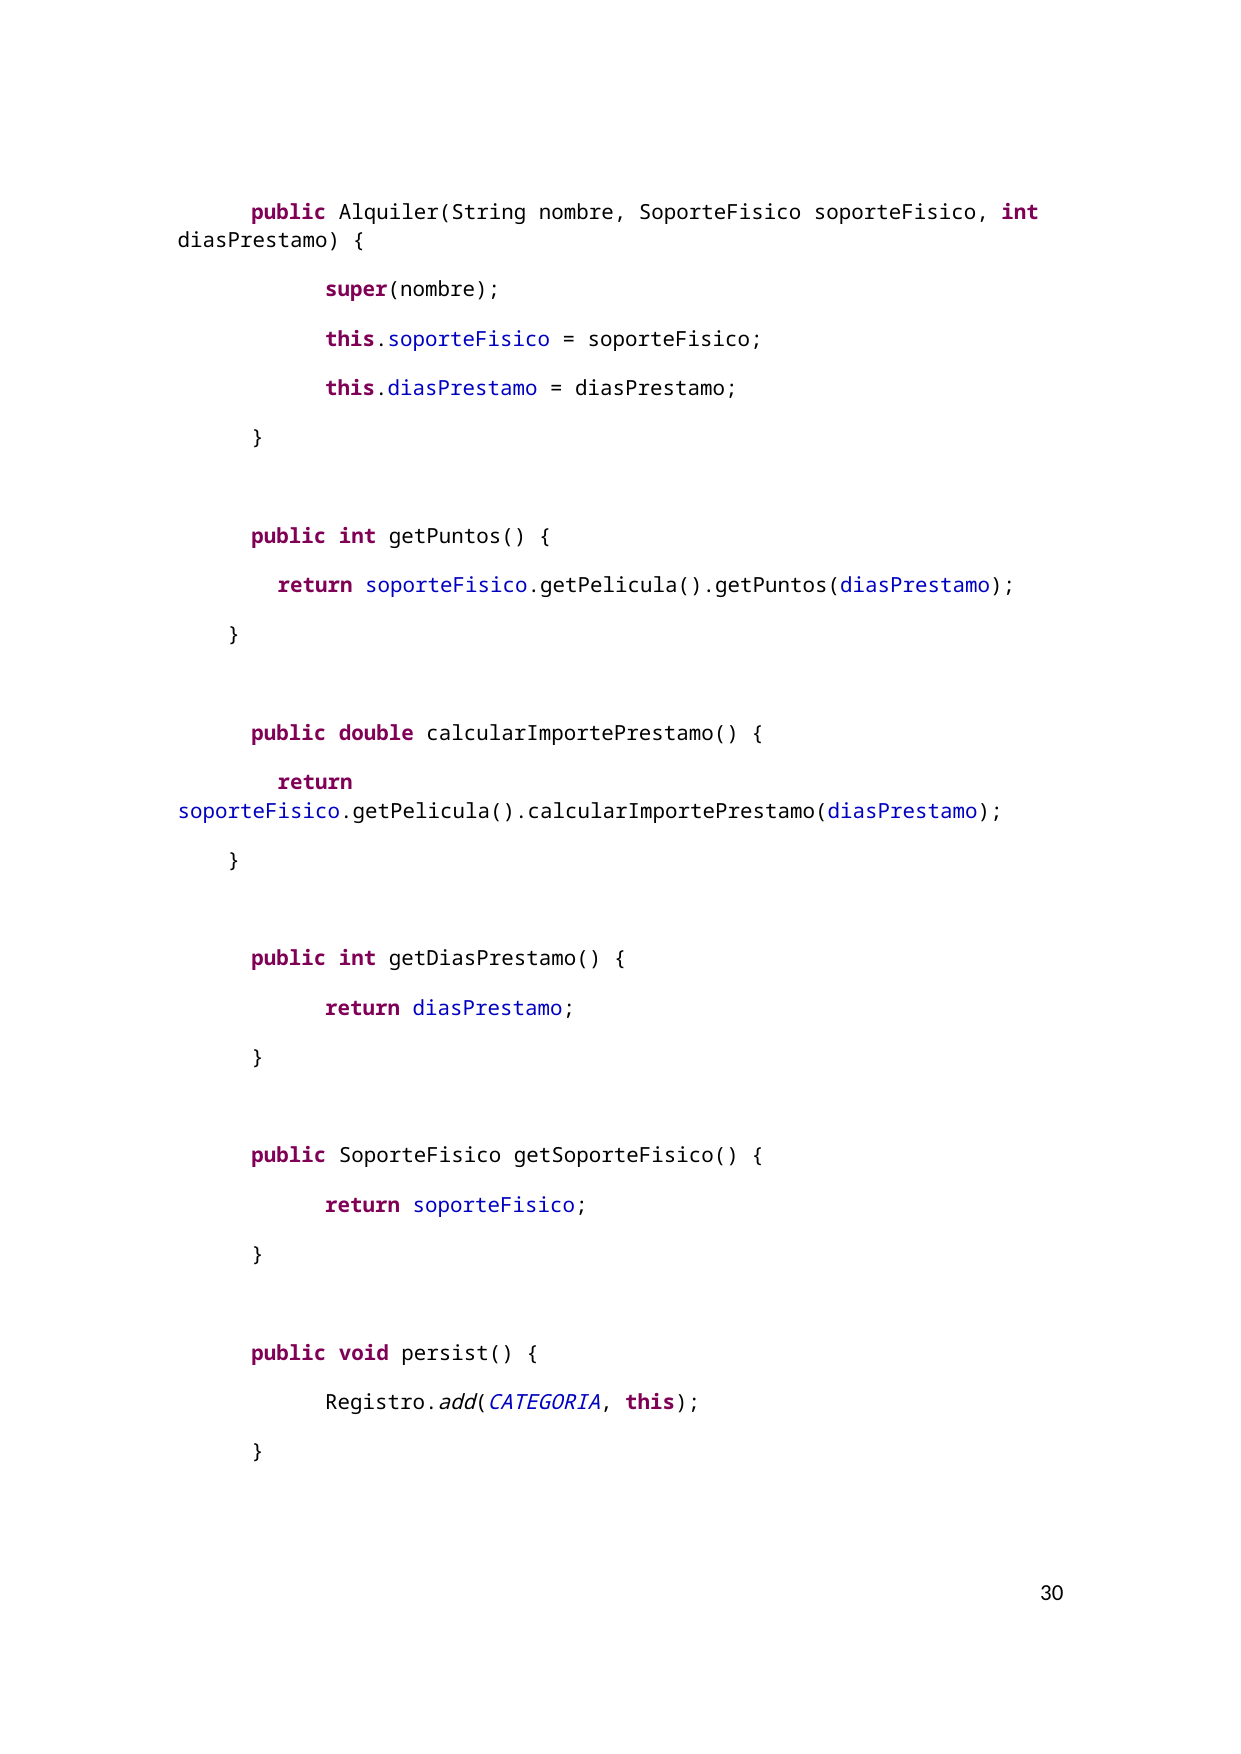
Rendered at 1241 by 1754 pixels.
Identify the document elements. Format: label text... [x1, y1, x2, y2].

text public double calcularImportePrestamo() { [177, 718, 1063, 746]
text } [177, 1042, 1063, 1071]
text public void persist() { [177, 1338, 1063, 1366]
text super(nombre); [177, 274, 1063, 303]
text return diasPrestamo; [177, 993, 1063, 1021]
text } [177, 619, 1063, 648]
text public SoporteFisico getSoporteFisico() { [177, 1141, 1063, 1169]
text return soporteFisico.getPelicula().calcularImportePrestamo(diasPrestamo); [177, 767, 1063, 824]
text public int getDiasPrestamo() { [177, 943, 1063, 972]
text Registro.add(CATEGORIA, this); [177, 1387, 1063, 1415]
text return soporteFisico; [177, 1190, 1063, 1218]
text public int getPuntos() { [177, 521, 1063, 549]
text } [177, 845, 1063, 873]
text this.soporteFisico = soporteFisico; [177, 324, 1063, 352]
text } [177, 1239, 1063, 1268]
text this.diasPrestamo = diasPrestamo; [177, 373, 1063, 402]
text public Alquiler(String nombre, SoporteFisico soporteFisico, int diasPrestamo) { [177, 197, 1063, 254]
text } [177, 422, 1063, 451]
text return soporteFisico.getPelicula().getPuntos(diasPrestamo); [177, 570, 1063, 599]
text } [177, 1436, 1063, 1465]
